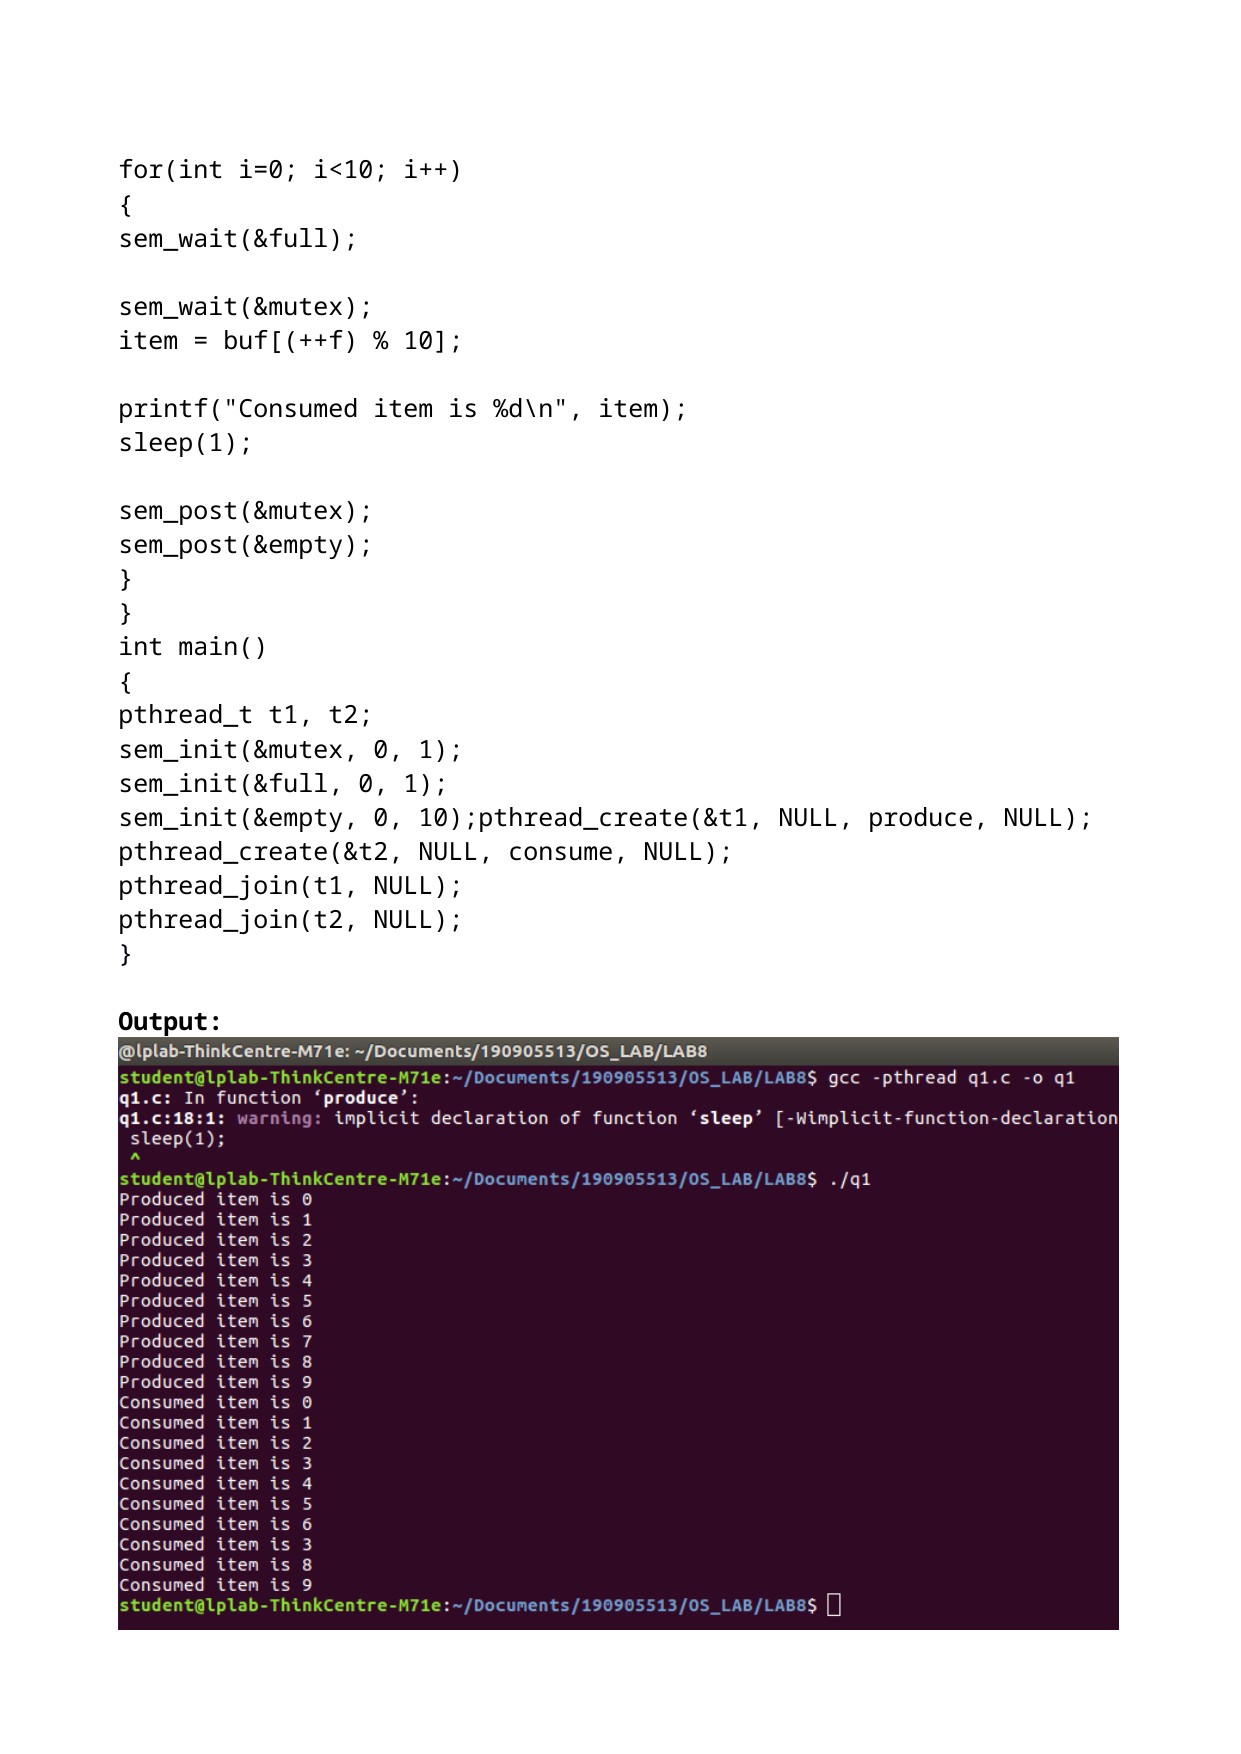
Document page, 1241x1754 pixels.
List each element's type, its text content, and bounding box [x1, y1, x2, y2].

text pthread_t t1, t2; [118, 697, 1122, 731]
text { [118, 186, 1122, 220]
text } [118, 936, 1122, 970]
text for(int i=0; i<10; i++) [118, 152, 1122, 186]
text sem_wait(&full); [118, 220, 1122, 254]
text sem_wait(&mutex); [118, 288, 1122, 322]
picture [118, 1037, 1119, 1630]
text printf("Consumed item is %d\n", item); [118, 391, 1122, 425]
text pthread_join(t1, NULL); [118, 867, 1122, 902]
text sem_init(&mutex, 0, 1); [118, 731, 1122, 765]
text sem_post(&empty); [118, 527, 1122, 561]
text Output: [118, 1004, 1122, 1038]
text } [118, 561, 1122, 595]
text sleep(1); [118, 425, 1122, 459]
text pthread_join(t2, NULL); [118, 902, 1122, 936]
text { [118, 663, 1122, 697]
text int main() [118, 629, 1122, 663]
text item = buf[(++f) % 10]; [118, 322, 1122, 357]
text sem_post(&mutex); [118, 493, 1122, 527]
text pthread_create(&t2, NULL, consume, NULL); [118, 833, 1122, 867]
text sem_init(&empty, 0, 10);pthread_create(&t1, NULL, produce, NULL); [118, 799, 1122, 833]
text sem_init(&full, 0, 1); [118, 765, 1122, 799]
text } [118, 595, 1122, 629]
